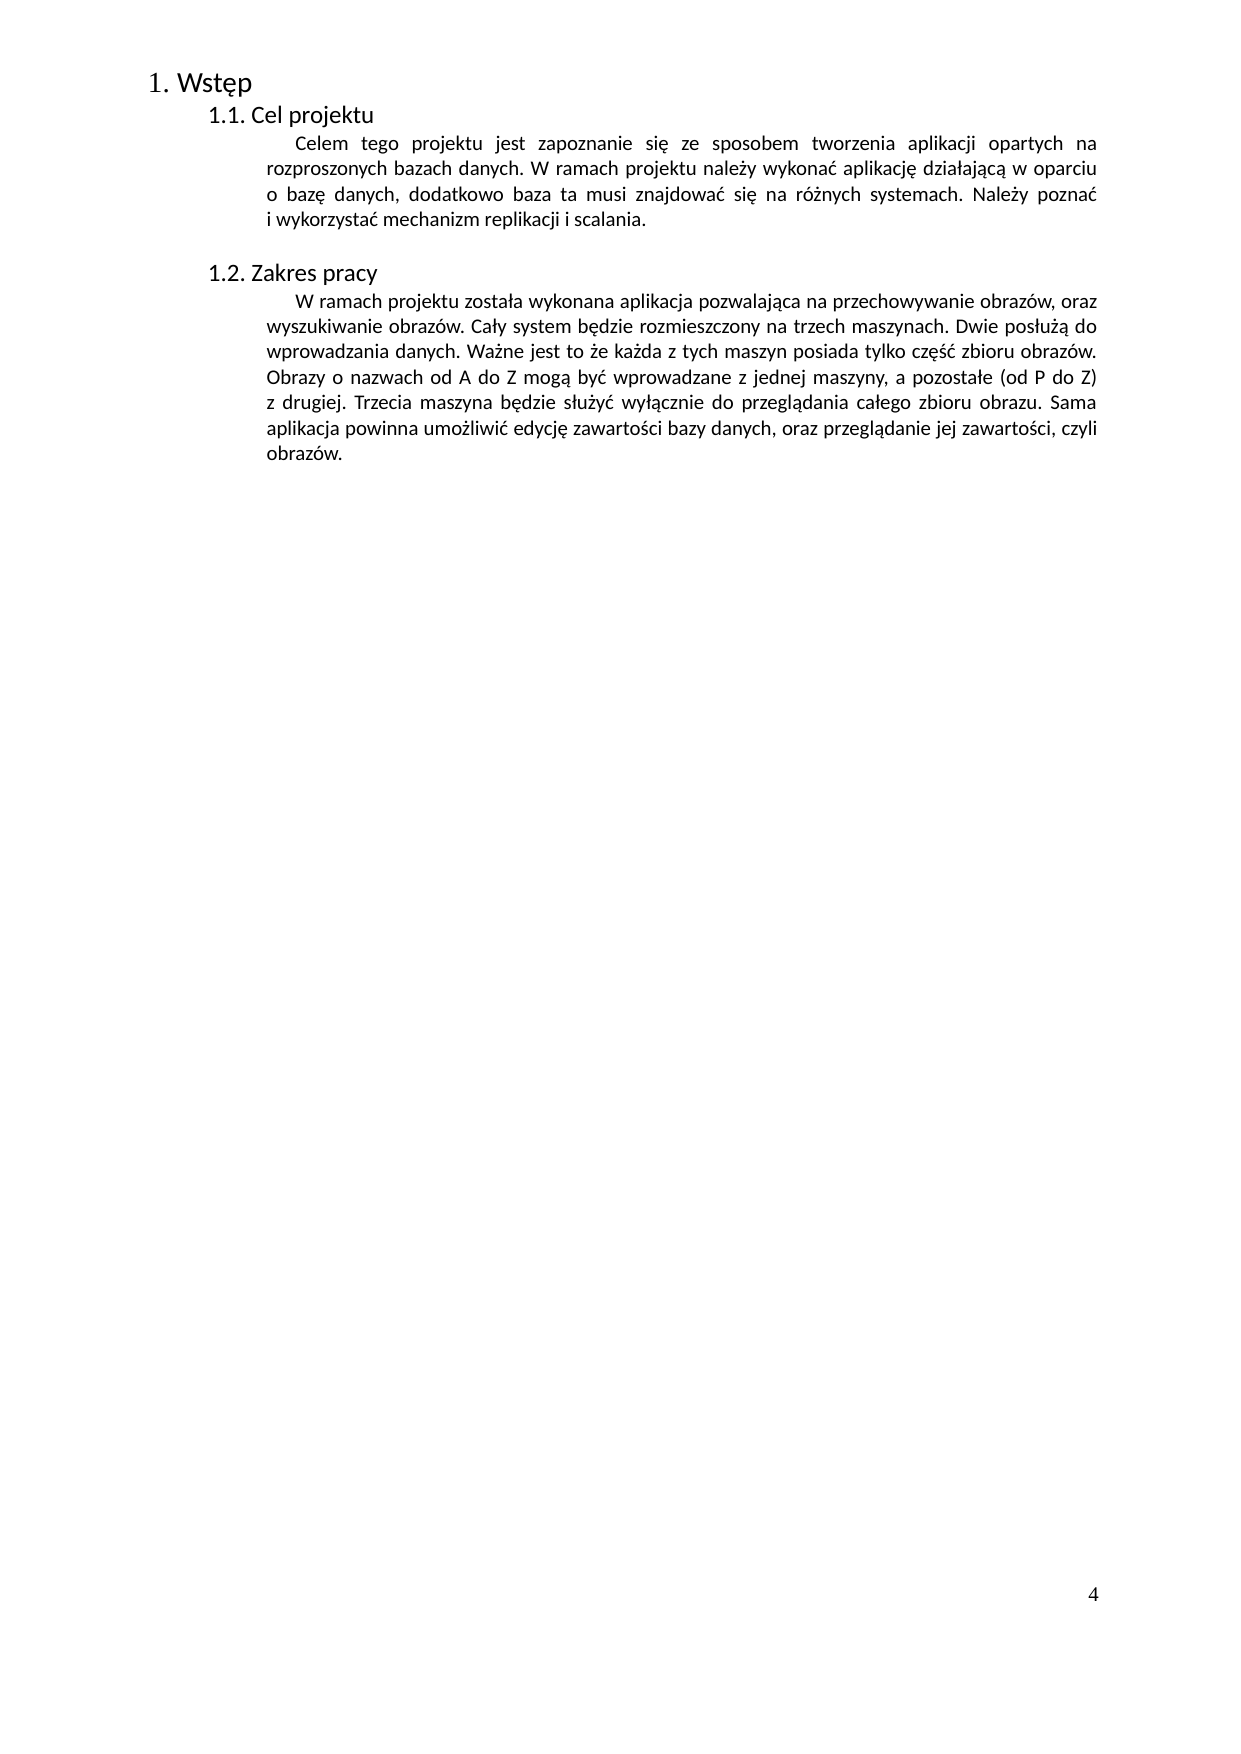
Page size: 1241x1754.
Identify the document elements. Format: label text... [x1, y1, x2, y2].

text Celem tego projektu jest zapoznanie się ze sposobem tworzenia aplikacji opartych na rozproszonych bazach danych. W ramach projektu należy wykonać aplikację działającą w oparciu o bazę danych, dodatkowo baza ta musi znajdować się na różnych systemach. Należy poznać i wykorzystać mechanizm replikacji i scalania. [266, 130, 1098, 232]
text W ramach projektu została wykonana aplikacja pozwalająca na przechowywanie obrazów, oraz wyszukiwanie obrazów. Cały system będzie rozmieszczony na trzech maszynach. Dwie posłużą do wprowadzania danych. Ważne jest to że każda z tych maszyn posiada tylko część zbioru obrazów. Obrazy o nazwach od A do Z mogą być wprowadzane z jednej maszyny, a pozostałe (od P do Z) z drugiej. Trzecia maszyna będzie służyć wyłącznie do przeglądania całego zbioru obrazu. Sama aplikacja powinna umożliwić edycję zawartości bazy danych, oraz przeglądanie jej zawartości, czyli obrazów. [266, 288, 1098, 466]
subtitle 1. Wstęp [148, 64, 1098, 100]
subtitle 1.1. Cel projektu [208, 100, 1098, 130]
subtitle 1.2. Zakres pracy [208, 257, 1098, 288]
